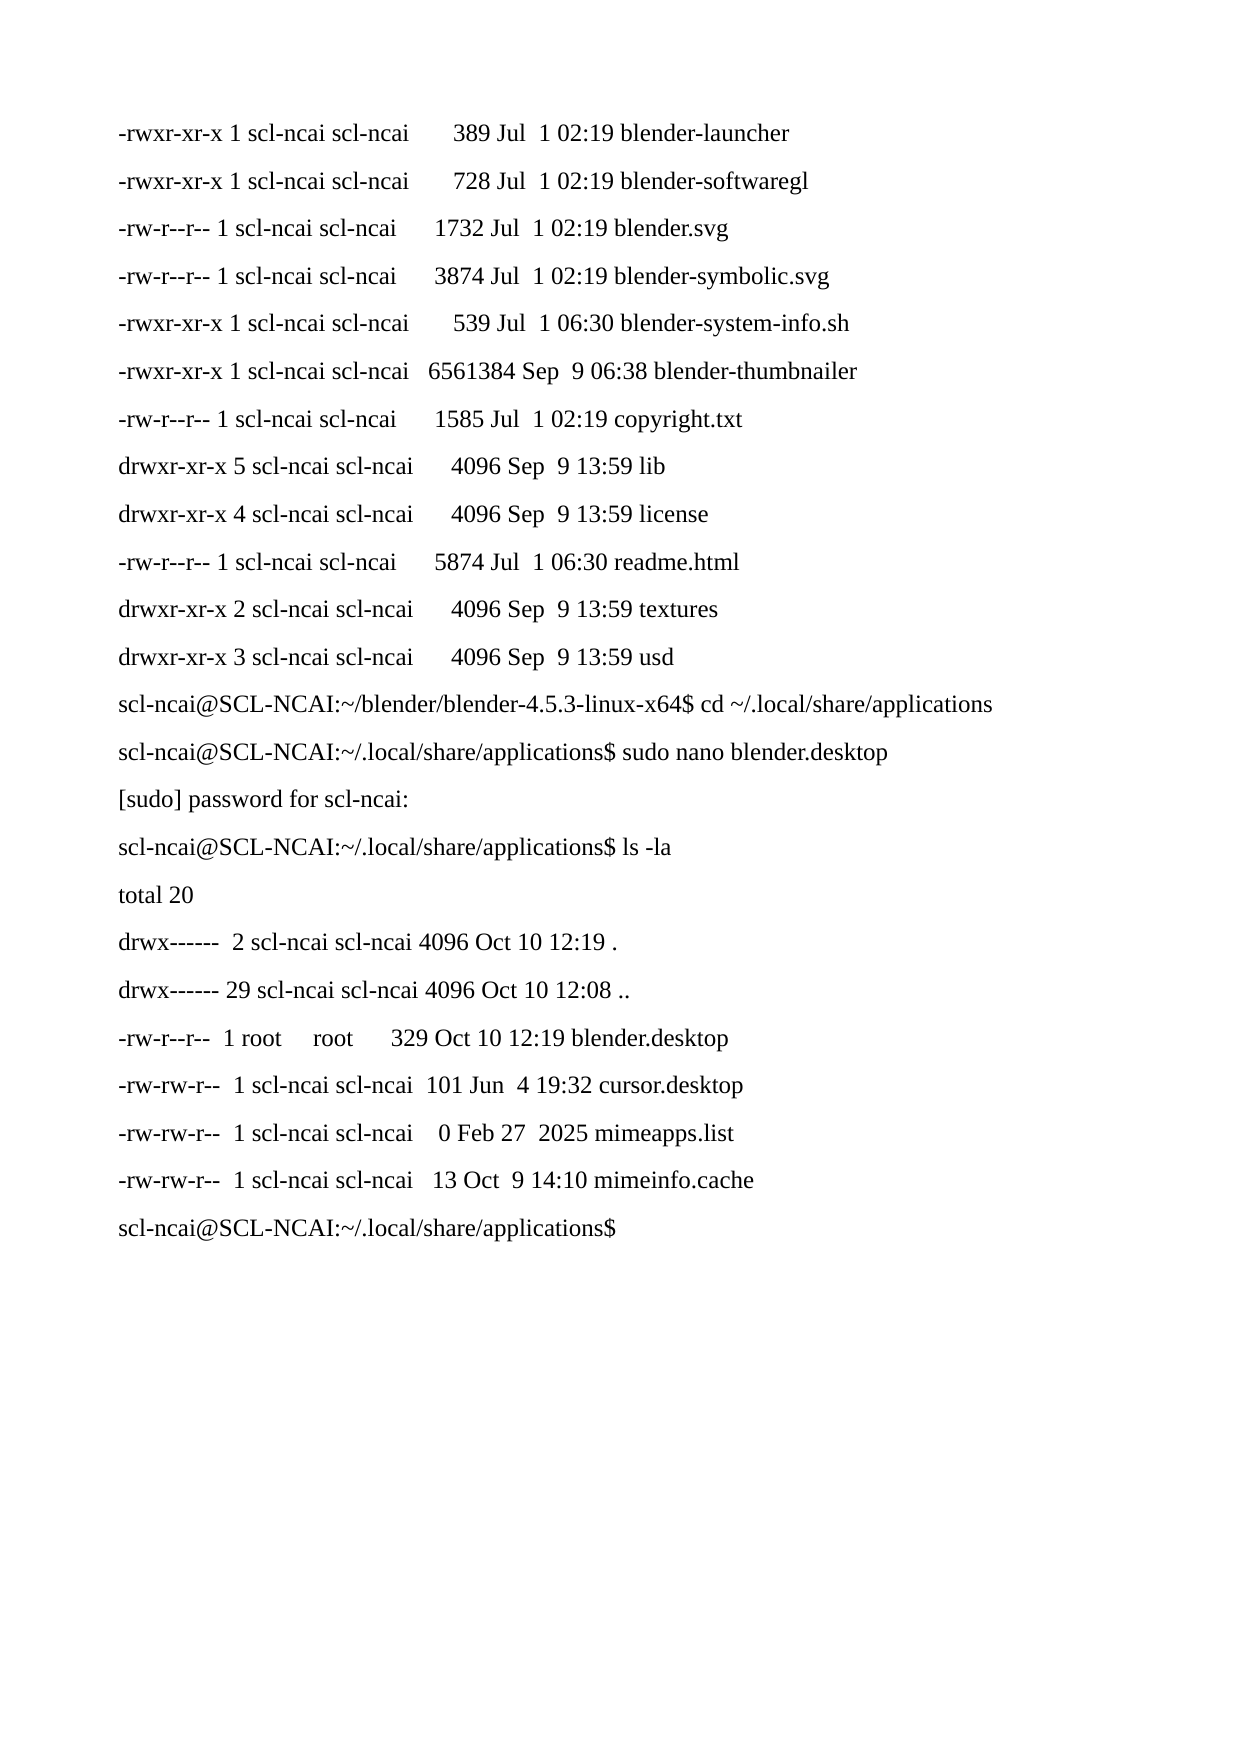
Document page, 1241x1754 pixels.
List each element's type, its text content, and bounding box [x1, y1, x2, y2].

text scl-ncai@SCL-NCAI:~/.local/share/applications$ [118, 1213, 1122, 1242]
text -rw-rw-r-- 1 scl-ncai scl-ncai 101 Jun 4 19:32 cursor.desktop [118, 1070, 1122, 1099]
text drwx------ 29 scl-ncai scl-ncai 4096 Oct 10 12:08 .. [118, 975, 1122, 1004]
text drwxr-xr-x 5 scl-ncai scl-ncai 4096 Sep 9 13:59 lib [118, 451, 1122, 480]
text scl-ncai@SCL-NCAI:~/.local/share/applications$ sudo nano blender.desktop [118, 737, 1122, 766]
text -rw-rw-r-- 1 scl-ncai scl-ncai 13 Oct 9 14:10 mimeinfo.cache [118, 1165, 1122, 1194]
text drwx------ 2 scl-ncai scl-ncai 4096 Oct 10 12:19 . [118, 927, 1122, 956]
text drwxr-xr-x 3 scl-ncai scl-ncai 4096 Sep 9 13:59 usd [118, 642, 1122, 671]
text -rw-rw-r-- 1 scl-ncai scl-ncai 0 Feb 27 2025 mimeapps.list [118, 1118, 1122, 1147]
text -rwxr-xr-x 1 scl-ncai scl-ncai 539 Jul 1 06:30 blender-system-info.sh [118, 308, 1122, 337]
text -rw-r--r-- 1 root root 329 Oct 10 12:19 blender.desktop [118, 1023, 1122, 1051]
text -rw-r--r-- 1 scl-ncai scl-ncai 5874 Jul 1 06:30 readme.html [118, 547, 1122, 575]
text drwxr-xr-x 4 scl-ncai scl-ncai 4096 Sep 9 13:59 license [118, 499, 1122, 528]
text -rw-r--r-- 1 scl-ncai scl-ncai 1732 Jul 1 02:19 blender.svg [118, 213, 1122, 242]
text -rw-r--r-- 1 scl-ncai scl-ncai 3874 Jul 1 02:19 blender-symbolic.svg [118, 261, 1122, 290]
text drwxr-xr-x 2 scl-ncai scl-ncai 4096 Sep 9 13:59 textures [118, 594, 1122, 623]
text total 20 [118, 880, 1122, 908]
text scl-ncai@SCL-NCAI:~/blender/blender-4.5.3-linux-x64$ cd ~/.local/share/applications [118, 689, 1122, 718]
text -rwxr-xr-x 1 scl-ncai scl-ncai 728 Jul 1 02:19 blender-softwaregl [118, 166, 1122, 194]
text -rwxr-xr-x 1 scl-ncai scl-ncai 389 Jul 1 02:19 blender-launcher [118, 118, 1122, 147]
text -rwxr-xr-x 1 scl-ncai scl-ncai 6561384 Sep 9 06:38 blender-thumbnailer [118, 356, 1122, 385]
text -rw-r--r-- 1 scl-ncai scl-ncai 1585 Jul 1 02:19 copyright.txt [118, 404, 1122, 432]
text scl-ncai@SCL-NCAI:~/.local/share/applications$ ls -la [118, 832, 1122, 861]
text [sudo] password for scl-ncai: [118, 784, 1122, 813]
